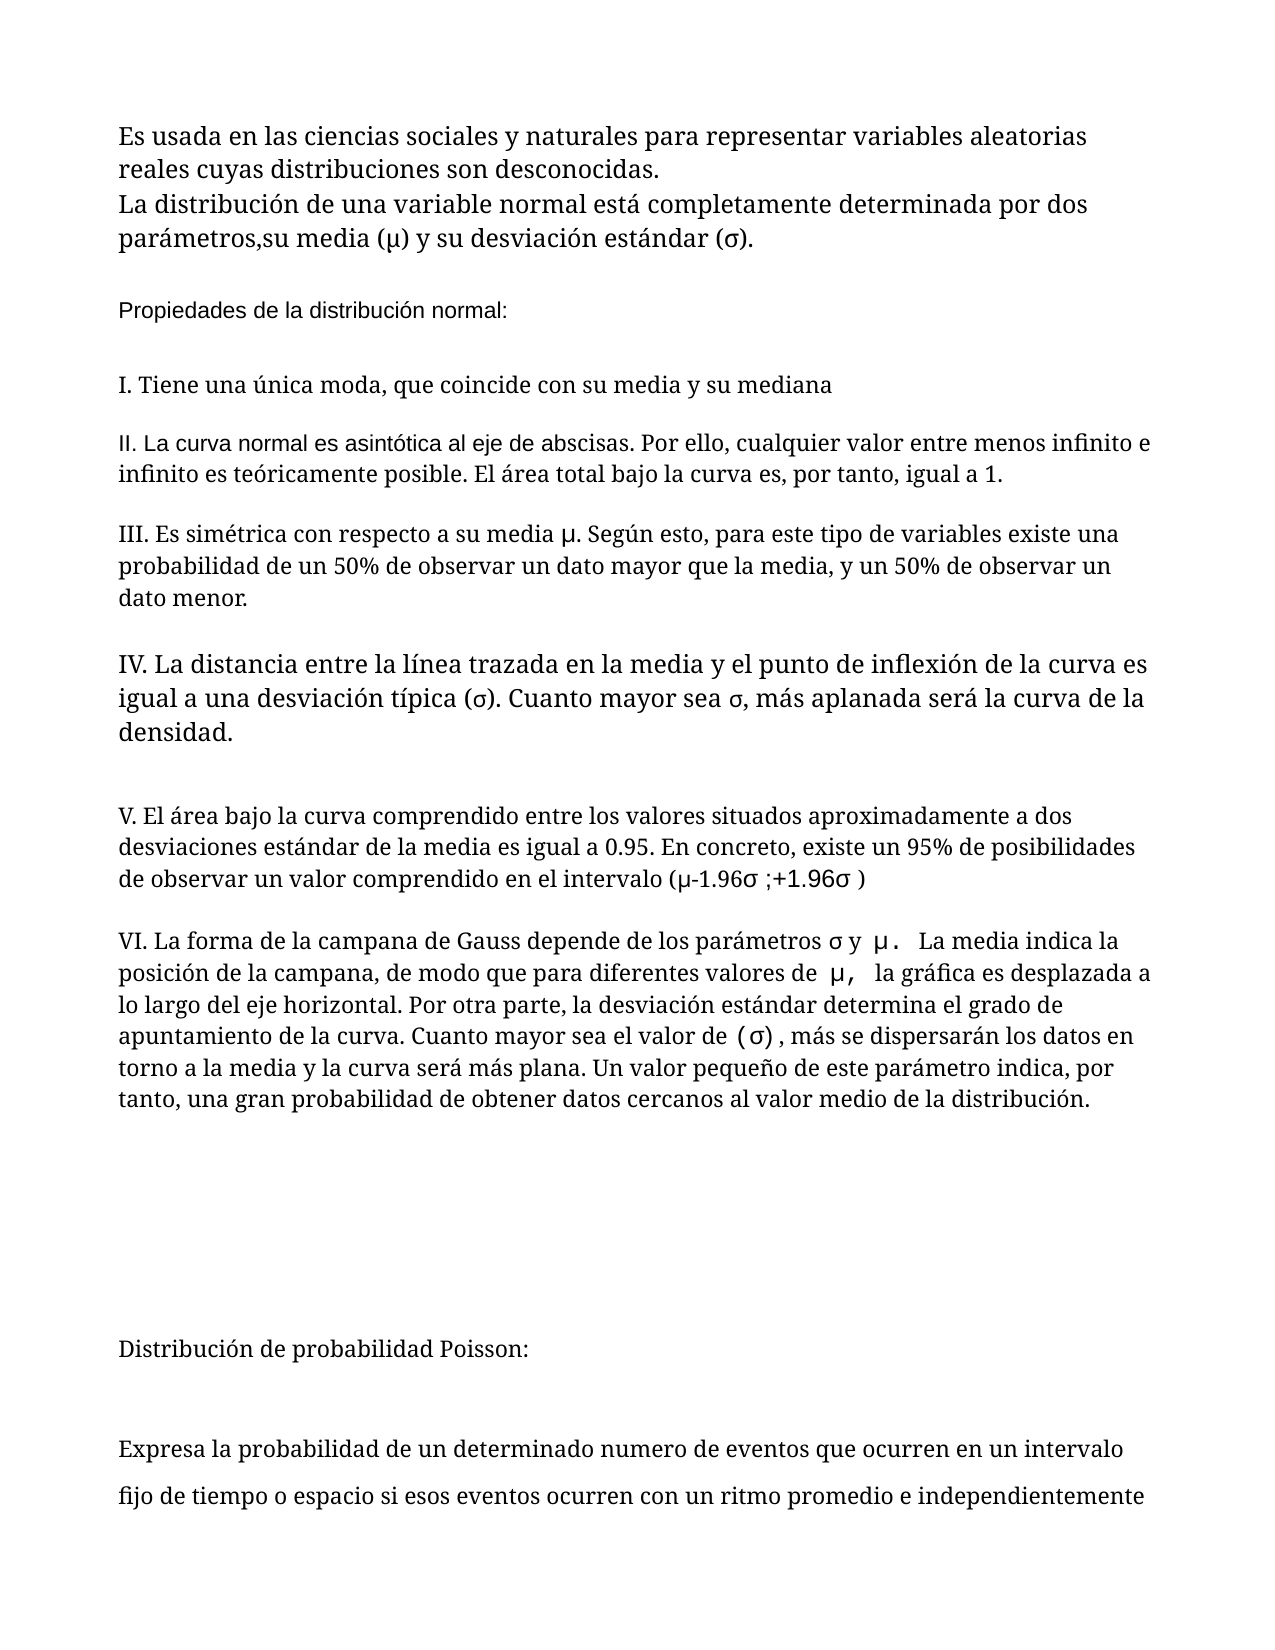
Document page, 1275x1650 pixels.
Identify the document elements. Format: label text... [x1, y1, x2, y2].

text II. La curva normal es asintótica al eje de abscisas. Por ello, cualquier valor entre menos infinito e infinito es teóricamente posible. El área total bajo la curva es, por tanto, igual a 1. [118, 427, 1157, 489]
text Expresa la probabilidad de un determinado numero de eventos que ocurren en un intervalo fijo de tiempo o espacio si esos eventos ocurren con un ritmo promedio e independientemente [118, 1433, 1157, 1511]
text V. El área bajo la curva comprendido entre los valores situados aproximadamente a dos desviaciones estándar de la media es igual a 0.95. En concreto, existe un 95% de posibilidades de observar un valor comprendido en el intervalo (µ-1.96σ ;+1.96σ ) [118, 800, 1157, 894]
text VI. La forma de la campana de Gauss depende de los parámetros σ y µ. La media indica la posición de la campana, de modo que para diferentes valores de µ, la gráfica es desplazada a lo largo del eje horizontal. Por otra parte, la desviación estándar determina el grado de apuntamiento de la curva. Cuanto mayor sea el valor de (σ) , más se dispersarán los datos en torno a la media y la curva será más plana. Un valor pequeño de este parámetro indica, por tanto, una gran probabilidad de obtener datos cercanos al valor medio de la distribución. [118, 925, 1157, 1115]
text Es usada en las ciencias sociales y naturales para representar variables aleatorias reales cuyas distribuciones son desconocidas. [118, 118, 1157, 186]
text IV. La distancia entre la línea trazada en la media y el punto de inflexión de la curva es igual a una desviación típica (σ). Cuanto mayor sea σ, más aplanada será la curva de la densidad. [118, 647, 1157, 749]
text III. Es simétrica con respecto a su media µ. Según esto, para este tipo de variables existe una probabilidad de un 50% de observar un dato mayor que la media, y un 50% de observar un dato menor. [118, 518, 1157, 613]
text La distribución de una variable normal está completamente determinada por dos parámetros,su media (µ) y su desviación estándar (σ). [118, 186, 1157, 254]
text Distribución de probabilidad Poisson: [118, 1333, 1157, 1365]
text Propiedades de la distribución normal: [118, 283, 1157, 326]
text I. Tiene una única moda, que coincide con su media y su mediana [118, 369, 1157, 401]
